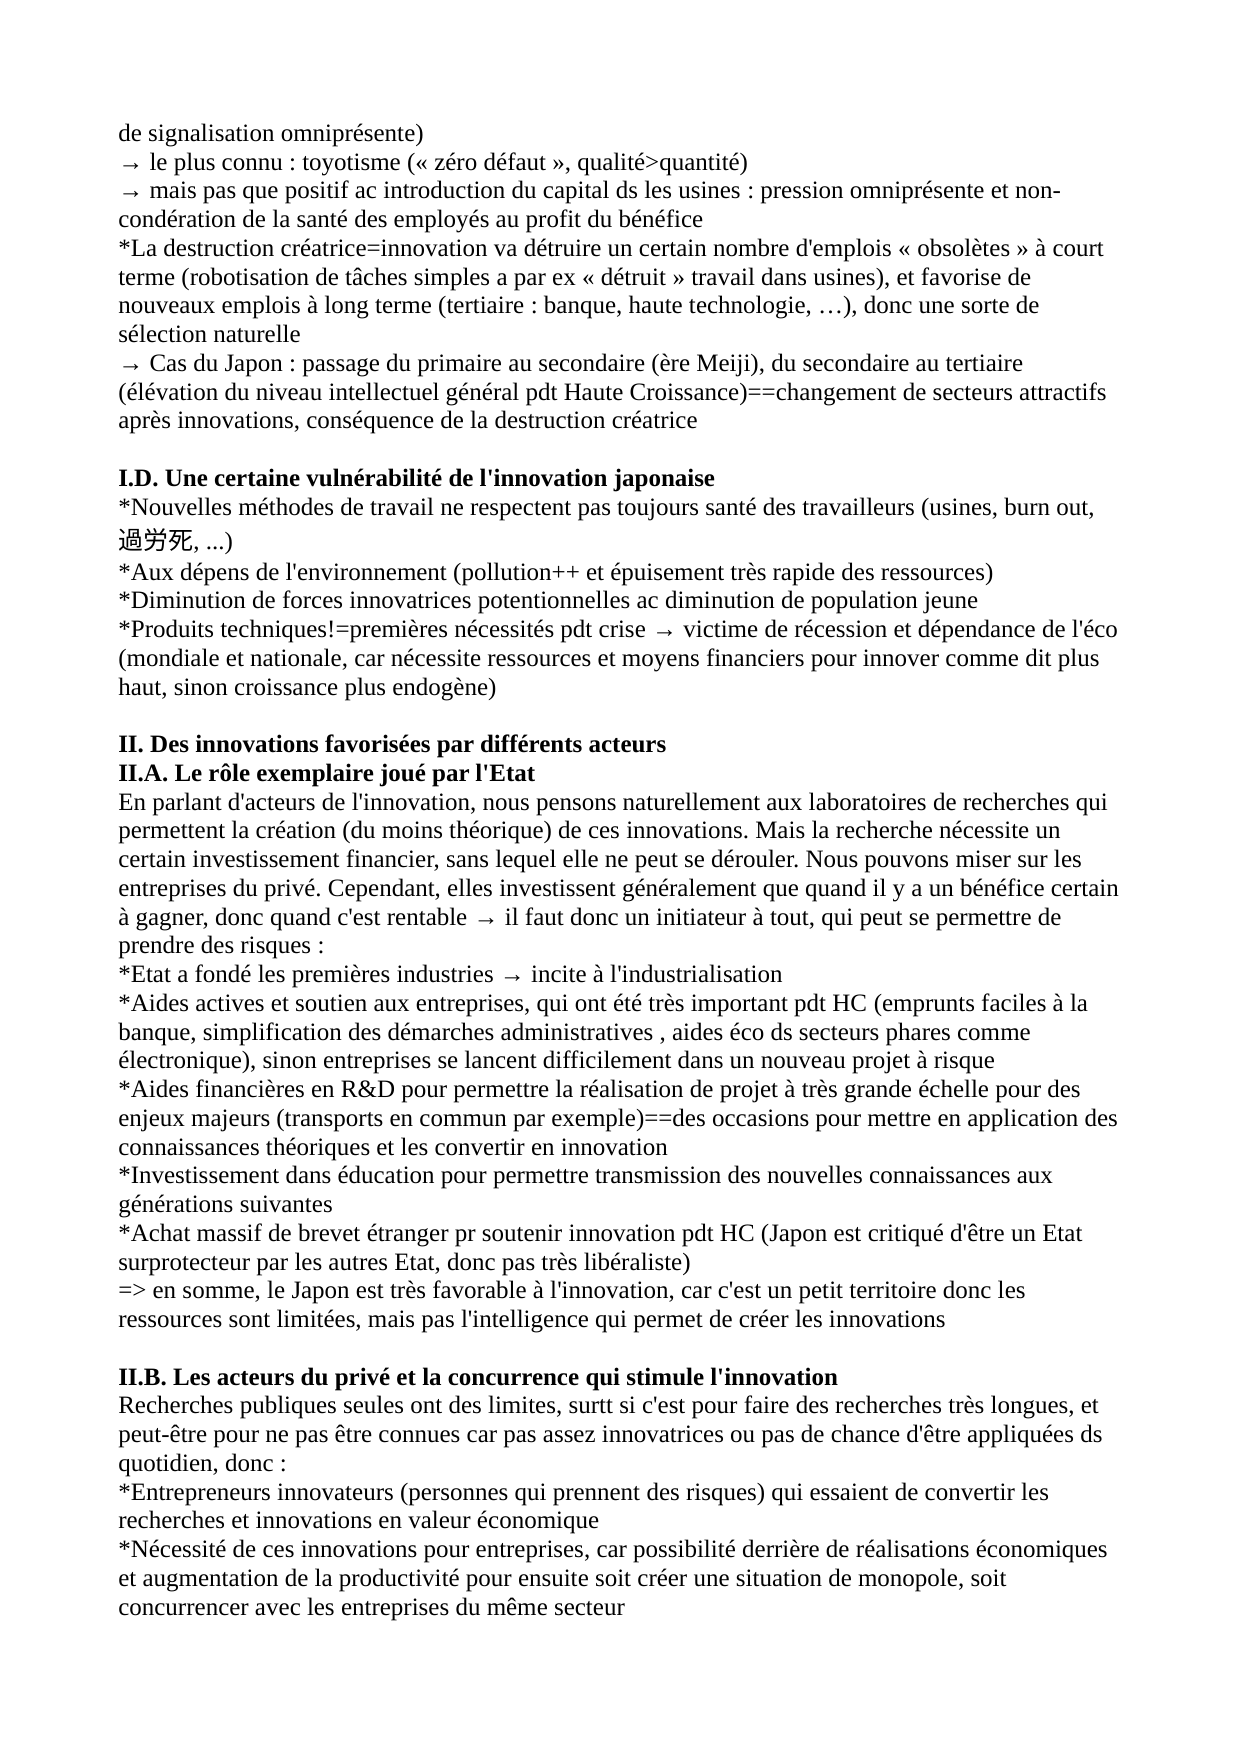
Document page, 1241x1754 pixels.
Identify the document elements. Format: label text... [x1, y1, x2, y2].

text => en somme, le Japon est très favorable à l'innovation, car c'est un petit territoire donc les ressources sont limitées, mais pas l'intelligence qui permet de créer les innovations [118, 1276, 1122, 1333]
text → mais pas que positif ac introduction du capital ds les usines : pression omniprésente et non-condération de la santé des employés au profit du bénéfice [118, 176, 1122, 233]
text *Diminution de forces innovatrices potentionnelles ac diminution de population jeune [118, 586, 1122, 614]
text II.B. Les acteurs du privé et la concurrence qui stimule l'innovation [118, 1362, 1122, 1391]
text *Investissement dans éducation pour permettre transmission des nouvelles connaissances aux générations suivantes [118, 1161, 1122, 1218]
text II.A. Le rôle exemplaire joué par l'Etat [118, 758, 1122, 787]
text *Achat massif de brevet étranger pr soutenir innovation pdt HC (Japon est critiqué d'être un Etat surprotecteur par les autres Etat, donc pas très libéraliste) [118, 1218, 1122, 1276]
text *Aides actives et soutien aux entreprises, qui ont été très important pdt HC (emprunts faciles à la banque, simplification des démarches administratives , aides éco ds secteurs phares comme électronique), sinon entreprises se lancent difficilement dans un nouveau projet à risque [118, 988, 1122, 1074]
text I.D. Une certaine vulnérabilité de l'innovation japonaise [118, 463, 1122, 492]
text *Entrepreneurs innovateurs (personnes qui prennent des risques) qui essaient de convertir les recherches et innovations en valeur économique [118, 1477, 1122, 1534]
text En parlant d'acteurs de l'innovation, nous pensons naturellement aux laboratoires de recherches qui permettent la création (du moins théorique) de ces innovations. Mais la recherche nécessite un certain investissement financier, sans lequel elle ne peut se dérouler. Nous pouvons miser sur les entreprises du privé. Cependant, elles investissent généralement que quand il y a un bénéfice certain à gagner, donc quand c'est rentable → il faut donc un initiateur à tout, qui peut se permettre de prendre des risques : [118, 787, 1122, 959]
text *Produits techniques!=premières nécessités pdt crise → victime de récession et dépendance de l'éco (mondiale et nationale, car nécessite ressources et moyens financiers pour innover comme dit plus haut, sinon croissance plus endogène) [118, 614, 1122, 701]
text *Nécessité de ces innovations pour entreprises, car possibilité derrière de réalisations économiques et augmentation de la productivité pour ensuite soit créer une situation de monopole, soit concurrencer avec les entreprises du même secteur [118, 1534, 1122, 1621]
text Recherches publiques seules ont des limites, surtt si c'est pour faire des recherches très longues, et peut-être pour ne pas être connues car pas assez innovatrices ou pas de chance d'être appliquées ds quotidien, donc : [118, 1391, 1122, 1477]
text → le plus connu : toyotisme (« zéro défaut », qualité>quantité) [118, 147, 1122, 176]
text *Aides financières en R&D pour permettre la réalisation de projet à très grande échelle pour des enjeux majeurs (transports en commun par exemple)==des occasions pour mettre en application des connaissances théoriques et les convertir en innovation [118, 1074, 1122, 1161]
text *Nouvelles méthodes de travail ne respectent pas toujours santé des travailleurs (usines, burn out, 過労死, ...) [118, 492, 1122, 557]
text → Cas du Japon : passage du primaire au secondaire (ère Meiji), du secondaire au tertiaire (élévation du niveau intellectuel général pdt Haute Croissance)==changement de secteurs attractifs après innovations, conséquence de la destruction créatrice [118, 348, 1122, 434]
text II. Des innovations favorisées par différents acteurs [118, 729, 1122, 758]
text *Etat a fondé les premières industries → incite à l'industrialisation [118, 959, 1122, 988]
text de signalisation omniprésente) [118, 118, 1122, 147]
text *Aux dépens de l'environnement (pollution++ et épuisement très rapide des ressources) [118, 557, 1122, 586]
text *La destruction créatrice=innovation va détruire un certain nombre d'emplois « obsolètes » à court terme (robotisation de tâches simples a par ex « détruit » travail dans usines), et favorise de nouveaux emplois à long terme (tertiaire : banque, haute technologie, …), donc une sorte de sélection naturelle [118, 233, 1122, 348]
